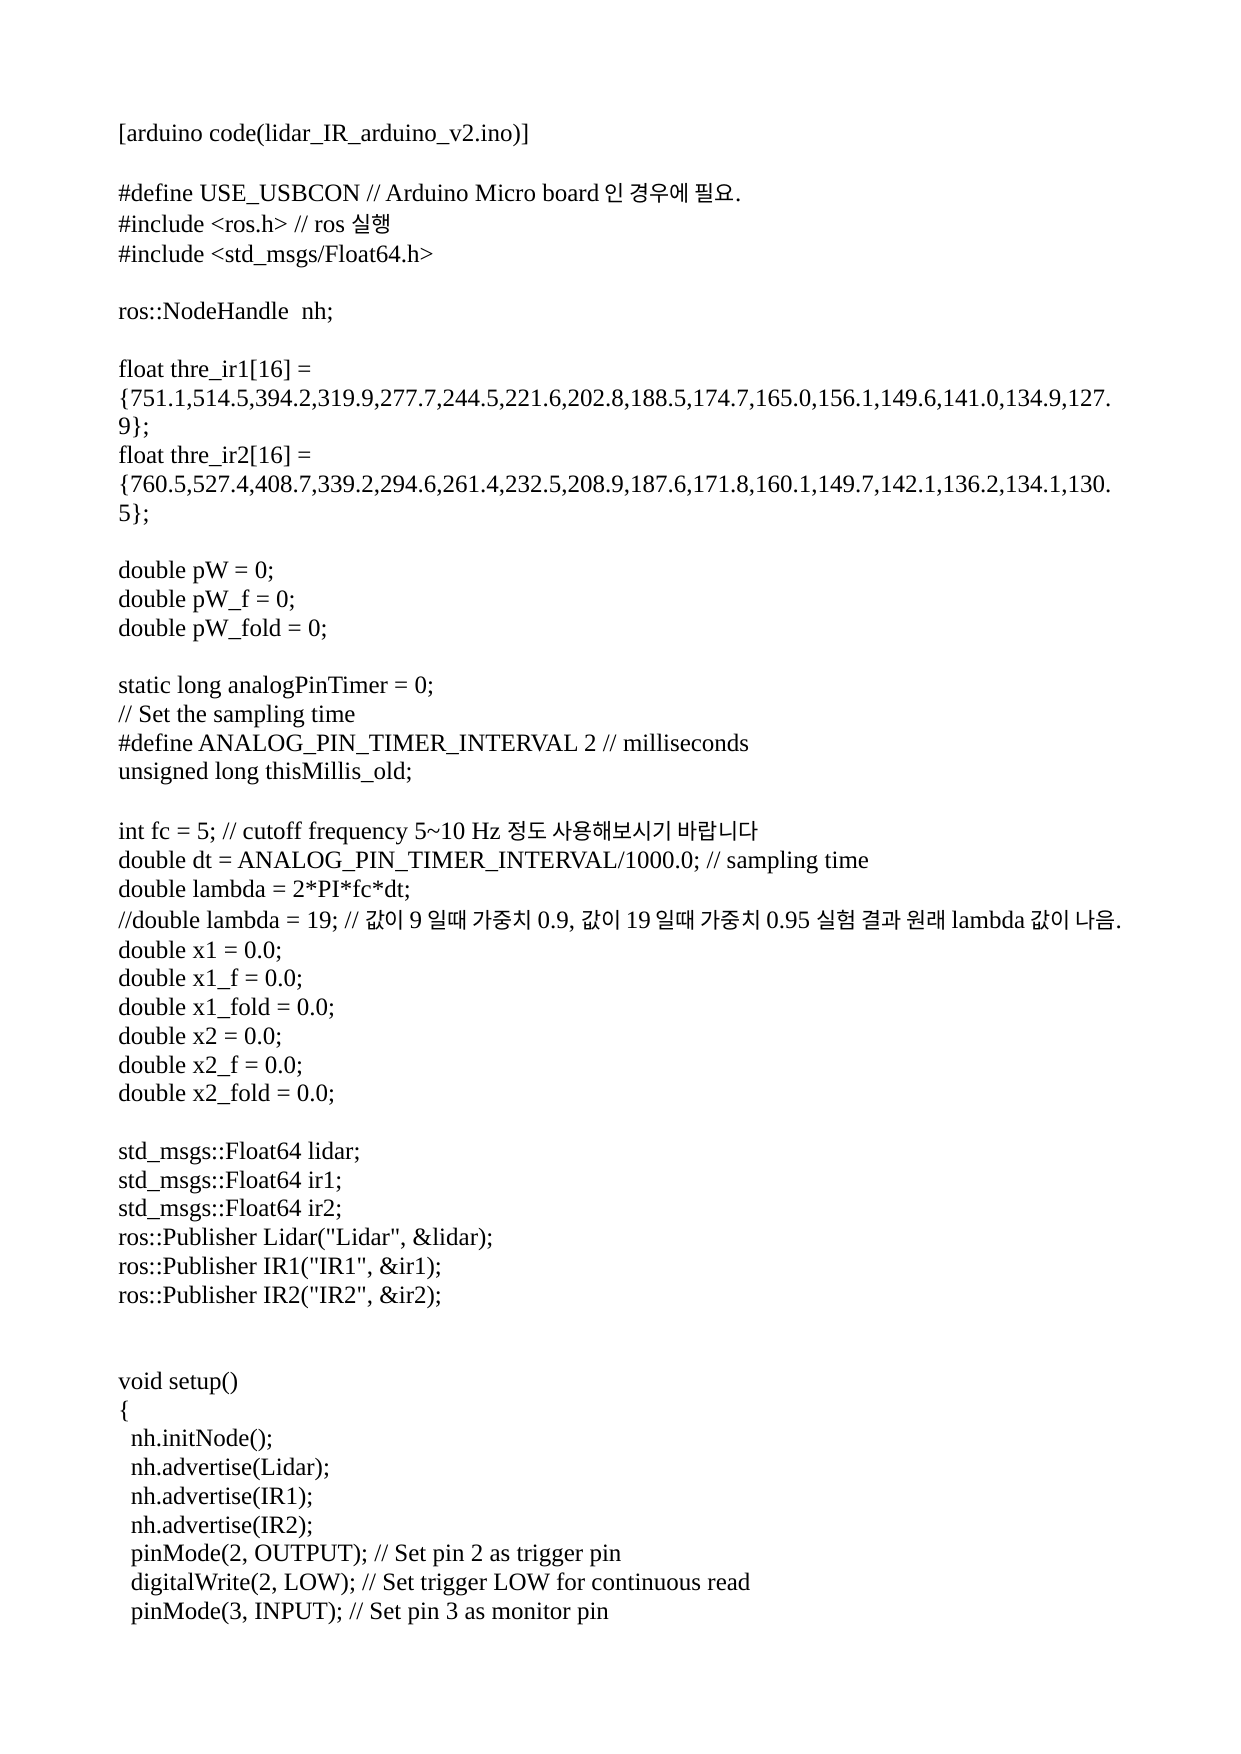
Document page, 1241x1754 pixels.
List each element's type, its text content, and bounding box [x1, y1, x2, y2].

text double x1_f = 0.0; [118, 963, 1122, 992]
text [arduino code(lidar_IR_arduino_v2.ino)] [118, 118, 1122, 147]
text double pW_f = 0; [118, 584, 1122, 613]
text // Set the sampling time [118, 699, 1122, 728]
text std_msgs::Float64 ir2; [118, 1193, 1122, 1222]
text double x2_f = 0.0; [118, 1050, 1122, 1078]
text #define USE_USBCON // Arduino Micro board인 경우에 필요. [118, 176, 1122, 207]
text static long analogPinTimer = 0; [118, 670, 1122, 699]
text { [118, 1395, 1122, 1423]
text double pW = 0; [118, 555, 1122, 584]
text #define ANALOG_PIN_TIMER_INTERVAL 2 // milliseconds [118, 728, 1122, 756]
text double lambda = 2*PI*fc*dt; [118, 874, 1122, 903]
text double x1_fold = 0.0; [118, 992, 1122, 1021]
text pinMode(3, INPUT); // Set pin 3 as monitor pin [118, 1596, 1122, 1625]
text nh.initNode(); [118, 1423, 1122, 1452]
text float thre_ir2[16] = {760.5,527.4,408.7,339.2,294.6,261.4,232.5,208.9,187.6,171.8,160.1,149.7,142.1,136.2,134.1,130.5}; [118, 440, 1122, 526]
text ros::Publisher Lidar("Lidar", &lidar); [118, 1222, 1122, 1251]
text std_msgs::Float64 ir1; [118, 1165, 1122, 1193]
text int fc = 5; // cutoff frequency 5~10 Hz 정도 사용해보시기 바랍니다 [118, 814, 1122, 846]
text void setup() [118, 1366, 1122, 1395]
text pinMode(2, OUTPUT); // Set pin 2 as trigger pin [118, 1538, 1122, 1567]
text //double lambda = 19; // 값이9일때 가중치 0.9, 값이19일때 가중치 0.95 실험 결과 원래 lambda값이 나음. [118, 903, 1122, 935]
text double x1 = 0.0; [118, 935, 1122, 963]
text double dt = ANALOG_PIN_TIMER_INTERVAL/1000.0; // sampling time [118, 846, 1122, 874]
text ros::Publisher IR2("IR2", &ir2); [118, 1280, 1122, 1308]
text ros::Publisher IR1("IR1", &ir1); [118, 1251, 1122, 1280]
text unsigned long thisMillis_old; [118, 756, 1122, 785]
text #include <std_msgs/Float64.h> [118, 239, 1122, 268]
text nh.advertise(IR1); [118, 1481, 1122, 1510]
text nh.advertise(Lidar); [118, 1452, 1122, 1481]
text nh.advertise(IR2); [118, 1510, 1122, 1538]
text double x2_fold = 0.0; [118, 1078, 1122, 1107]
text double x2 = 0.0; [118, 1021, 1122, 1050]
text float thre_ir1[16] = {751.1,514.5,394.2,319.9,277.7,244.5,221.6,202.8,188.5,174.7,165.0,156.1,149.6,141.0,134.9,127.9}; [118, 354, 1122, 440]
text double pW_fold = 0; [118, 613, 1122, 641]
text ros::NodeHandle nh; [118, 296, 1122, 325]
text std_msgs::Float64 lidar; [118, 1136, 1122, 1165]
text digitalWrite(2, LOW); // Set trigger LOW for continuous read [118, 1567, 1122, 1596]
text #include <ros.h> // ros 실행 [118, 207, 1122, 239]
